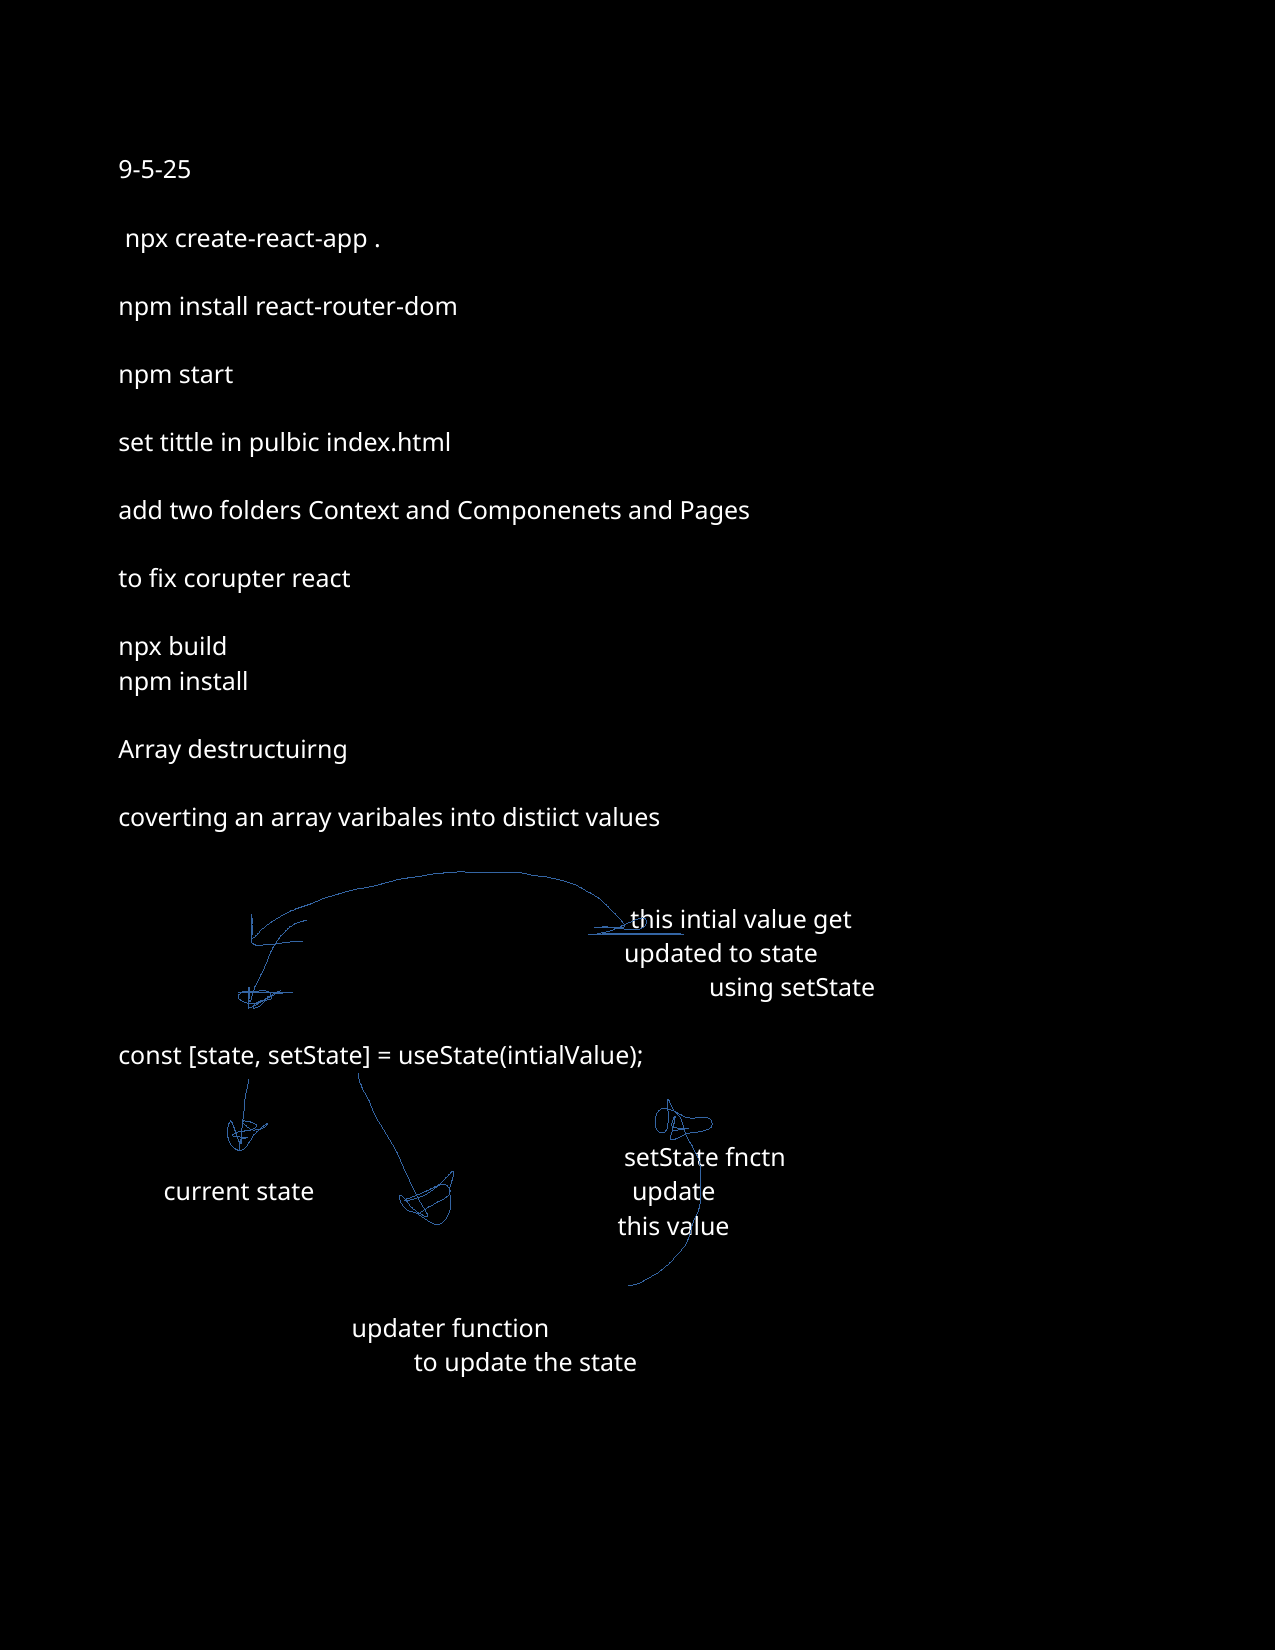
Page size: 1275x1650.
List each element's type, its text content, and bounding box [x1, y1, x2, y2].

text npm install react-router-dom [118, 288, 1157, 322]
text updater function [118, 1310, 1157, 1344]
text set tittle in pulbic index.html [118, 425, 1157, 459]
text current state update [118, 1174, 1157, 1208]
text npm start [118, 357, 1157, 391]
text npx build [118, 629, 1157, 663]
text npx create-react-app . [118, 186, 1157, 254]
text const [state, setState] = useState(intialValue); [118, 1038, 1157, 1072]
text to update the state [118, 1344, 1157, 1378]
text this value [118, 1208, 1157, 1242]
text npm install [118, 663, 1157, 697]
text 9-5-25 [118, 118, 1157, 186]
text add two folders Context and Componenets and Pages [118, 493, 1157, 527]
text to fix corupter react [118, 561, 1157, 595]
text this intial value get [118, 902, 1157, 936]
text updated to state [118, 936, 1157, 970]
text using setState [118, 970, 1157, 1004]
text Array destructuirng coverting an array varibales into distiict values [118, 731, 1157, 833]
text setState fnctn [118, 1140, 1157, 1174]
